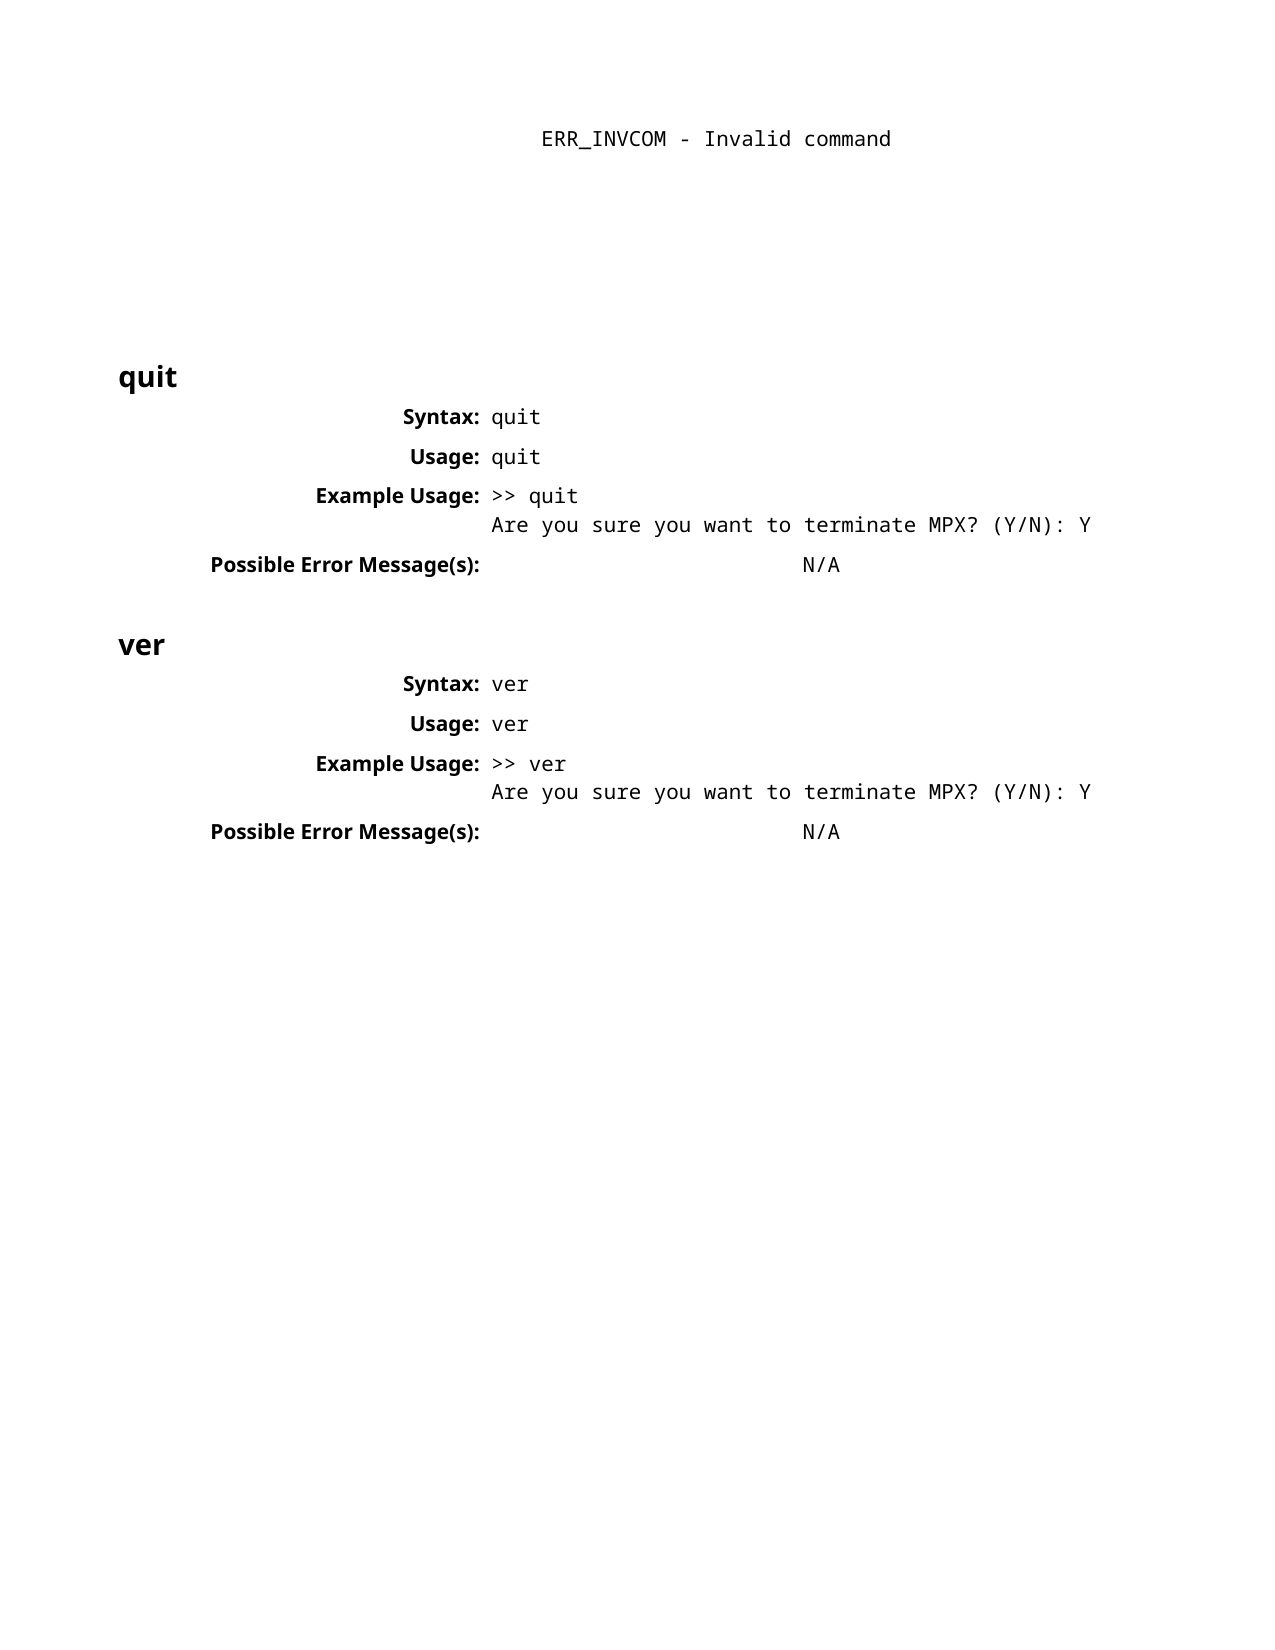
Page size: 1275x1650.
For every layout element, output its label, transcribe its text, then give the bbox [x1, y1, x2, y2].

table_cell Example Usage: [118, 476, 485, 544]
text ver [118, 624, 1157, 663]
table_cell ver [485, 704, 1157, 743]
table_cell Usage: [118, 704, 485, 743]
table_header Syntax: [118, 664, 485, 703]
table_cell N/A [485, 544, 1157, 584]
table_header ver [485, 664, 1157, 703]
table_cell Example Usage: [118, 743, 485, 812]
text quit [118, 356, 1157, 396]
table_cell ERR_INVCOM - Invalid command [485, 118, 1157, 158]
table_cell Possible Error Message(s): [118, 544, 485, 584]
table_cell >> quit Are you sure you want to terminate MPX? (Y/N): Y [485, 476, 1157, 544]
table_cell Possible Error Message(s): [118, 812, 485, 852]
table_cell N/A [485, 812, 1157, 852]
table_cell >> ver Are you sure you want to terminate MPX? (Y/N): Y [485, 743, 1157, 812]
table_cell [118, 118, 485, 158]
table_header quit [485, 396, 1157, 436]
table_header Syntax: [118, 396, 485, 436]
table_cell quit [485, 436, 1157, 476]
table_cell Usage: [118, 436, 485, 476]
